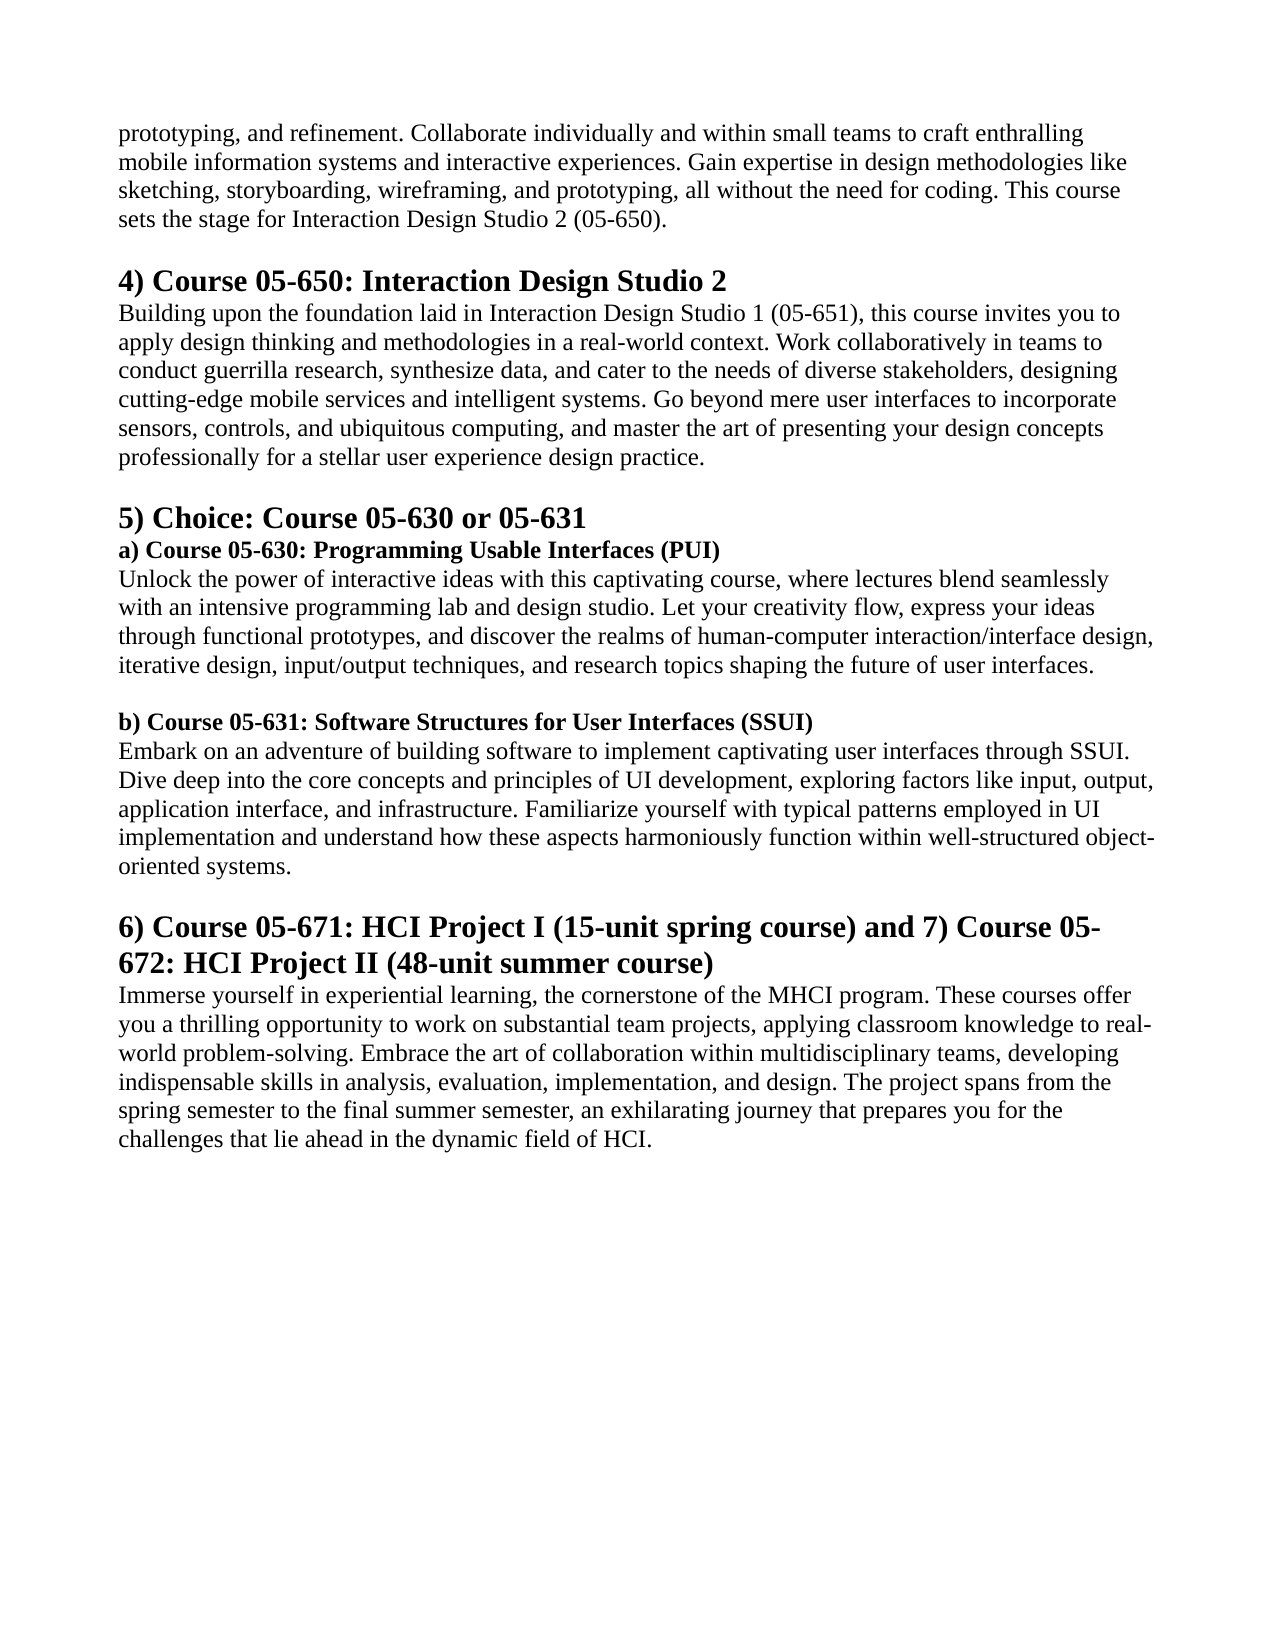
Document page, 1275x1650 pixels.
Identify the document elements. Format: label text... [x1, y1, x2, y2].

text Immerse yourself in experiential learning, the cornerstone of the MHCI program. These courses offer you a thrilling opportunity to work on substantial team projects, applying classroom knowledge to real-world problem-solving. Embrace the art of collaboration within multidisciplinary teams, developing indispensable skills in analysis, evaluation, implementation, and design. The project spans from the spring semester to the final summer semester, an exhilarating journey that prepares you for the challenges that lie ahead in the dynamic field of HCI. [118, 981, 1157, 1153]
text Embark on an adventure of building software to implement captivating user interfaces through SSUI. Dive deep into the core concepts and principles of UI development, exploring factors like input, output, application interface, and infrastructure. Familiarize yourself with typical patterns employed in UI implementation and understand how these aspects harmoniously function within well-structured object-oriented systems. [118, 736, 1157, 880]
text Unlock the power of interactive ideas with this captivating course, where lectures blend seamlessly with an intensive programming lab and design studio. Let your creativity flow, express your ideas through functional prototypes, and discover the realms of human-computer interaction/interface design, iterative design, input/output techniques, and research topics shaping the future of user interfaces. [118, 564, 1157, 679]
text b) Course 05-631: Software Structures for User Interfaces (SSUI) [118, 707, 1157, 736]
text 4) Course 05-650: Interaction Design Studio 2 [118, 262, 1157, 298]
text Building upon the foundation laid in Interaction Design Studio 1 (05-651), this course invites you to apply design thinking and methodologies in a real-world context. Work collaboratively in teams to conduct guerrilla research, synthesize data, and cater to the needs of diverse stakeholders, designing cutting-edge mobile services and intelligent systems. Go beyond mere user interfaces to incorporate sensors, controls, and ubiquitous computing, and master the art of presenting your design concepts professionally for a stellar user experience design practice. [118, 298, 1157, 470]
text 5) Choice: Course 05-630 or 05-631 [118, 499, 1157, 535]
text prototyping, and refinement. Collaborate individually and within small teams to craft enthralling mobile information systems and interactive experiences. Gain expertise in design methodologies like sketching, storyboarding, wireframing, and prototyping, all without the need for coding. This course sets the stage for Interaction Design Studio 2 (05-650). [118, 118, 1157, 233]
text 6) Course 05-671: HCI Project I (15-unit spring course) and 7) Course 05-672: HCI Project II (48-unit summer course) [118, 909, 1157, 981]
text a) Course 05-630: Programming Usable Interfaces (PUI) [118, 535, 1157, 564]
